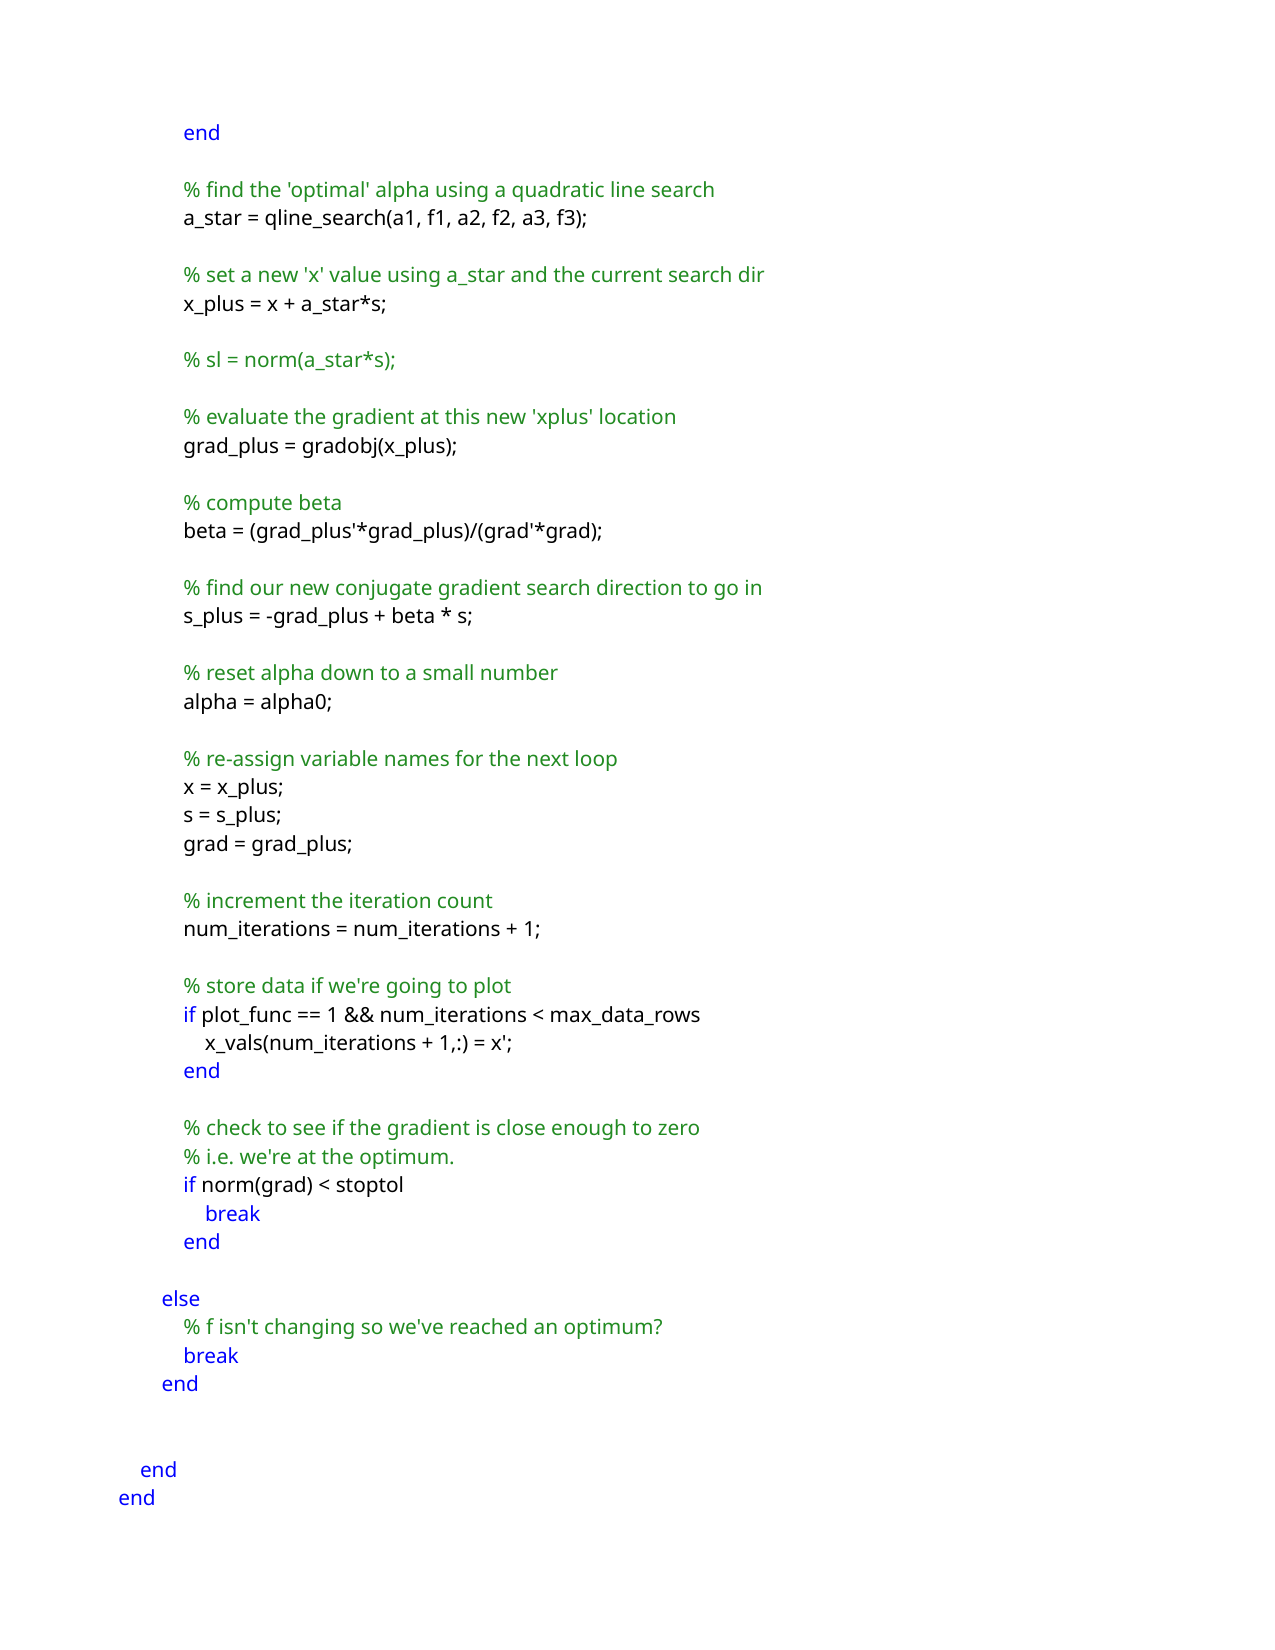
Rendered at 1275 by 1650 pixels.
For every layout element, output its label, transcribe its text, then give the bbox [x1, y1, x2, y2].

text % store data if we're going to plot [118, 971, 1157, 1000]
text num_iterations = num_iterations + 1; [118, 914, 1157, 943]
text % f isn't changing so we've reached an optimum? [118, 1312, 1157, 1341]
text x = x_plus; [118, 772, 1157, 801]
text end [118, 1455, 1157, 1483]
text % re-assign variable names for the next loop [118, 744, 1157, 772]
text beta = (grad_plus'*grad_plus)/(grad'*grad); [118, 516, 1157, 545]
text grad_plus = gradobj(x_plus); [118, 431, 1157, 459]
text % set a new 'x' value using a_star and the current search dir [118, 260, 1157, 289]
text % increment the iteration count [118, 886, 1157, 914]
text % find the 'optimal' alpha using a quadratic line search [118, 175, 1157, 203]
text % sl = norm(a_star*s); [118, 346, 1157, 374]
text % check to see if the gradient is close enough to zero [118, 1113, 1157, 1142]
text grad = grad_plus; [118, 829, 1157, 857]
text break [118, 1341, 1157, 1369]
text alpha = alpha0; [118, 687, 1157, 715]
text x_plus = x + a_star*s; [118, 289, 1157, 317]
text break [118, 1199, 1157, 1227]
text end [118, 1483, 1157, 1512]
text s_plus = -grad_plus + beta * s; [118, 602, 1157, 630]
text x_vals(num_iterations + 1,:) = x'; [118, 1028, 1157, 1057]
text end [118, 118, 1157, 147]
text % find our new conjugate gradient search direction to go in [118, 573, 1157, 602]
text s = s_plus; [118, 801, 1157, 829]
text if plot_func == 1 && num_iterations < max_data_rows [118, 1000, 1157, 1028]
text % evaluate the gradient at this new 'xplus' location [118, 402, 1157, 431]
text % i.e. we're at the optimum. [118, 1142, 1157, 1170]
text a_star = qline_search(a1, f1, a2, f2, a3, f3); [118, 203, 1157, 232]
text if norm(grad) < stoptol [118, 1170, 1157, 1199]
text % reset alpha down to a small number [118, 658, 1157, 687]
text end [118, 1227, 1157, 1256]
text end [118, 1057, 1157, 1085]
text end [118, 1369, 1157, 1398]
text % compute beta [118, 488, 1157, 516]
text else [118, 1284, 1157, 1312]
